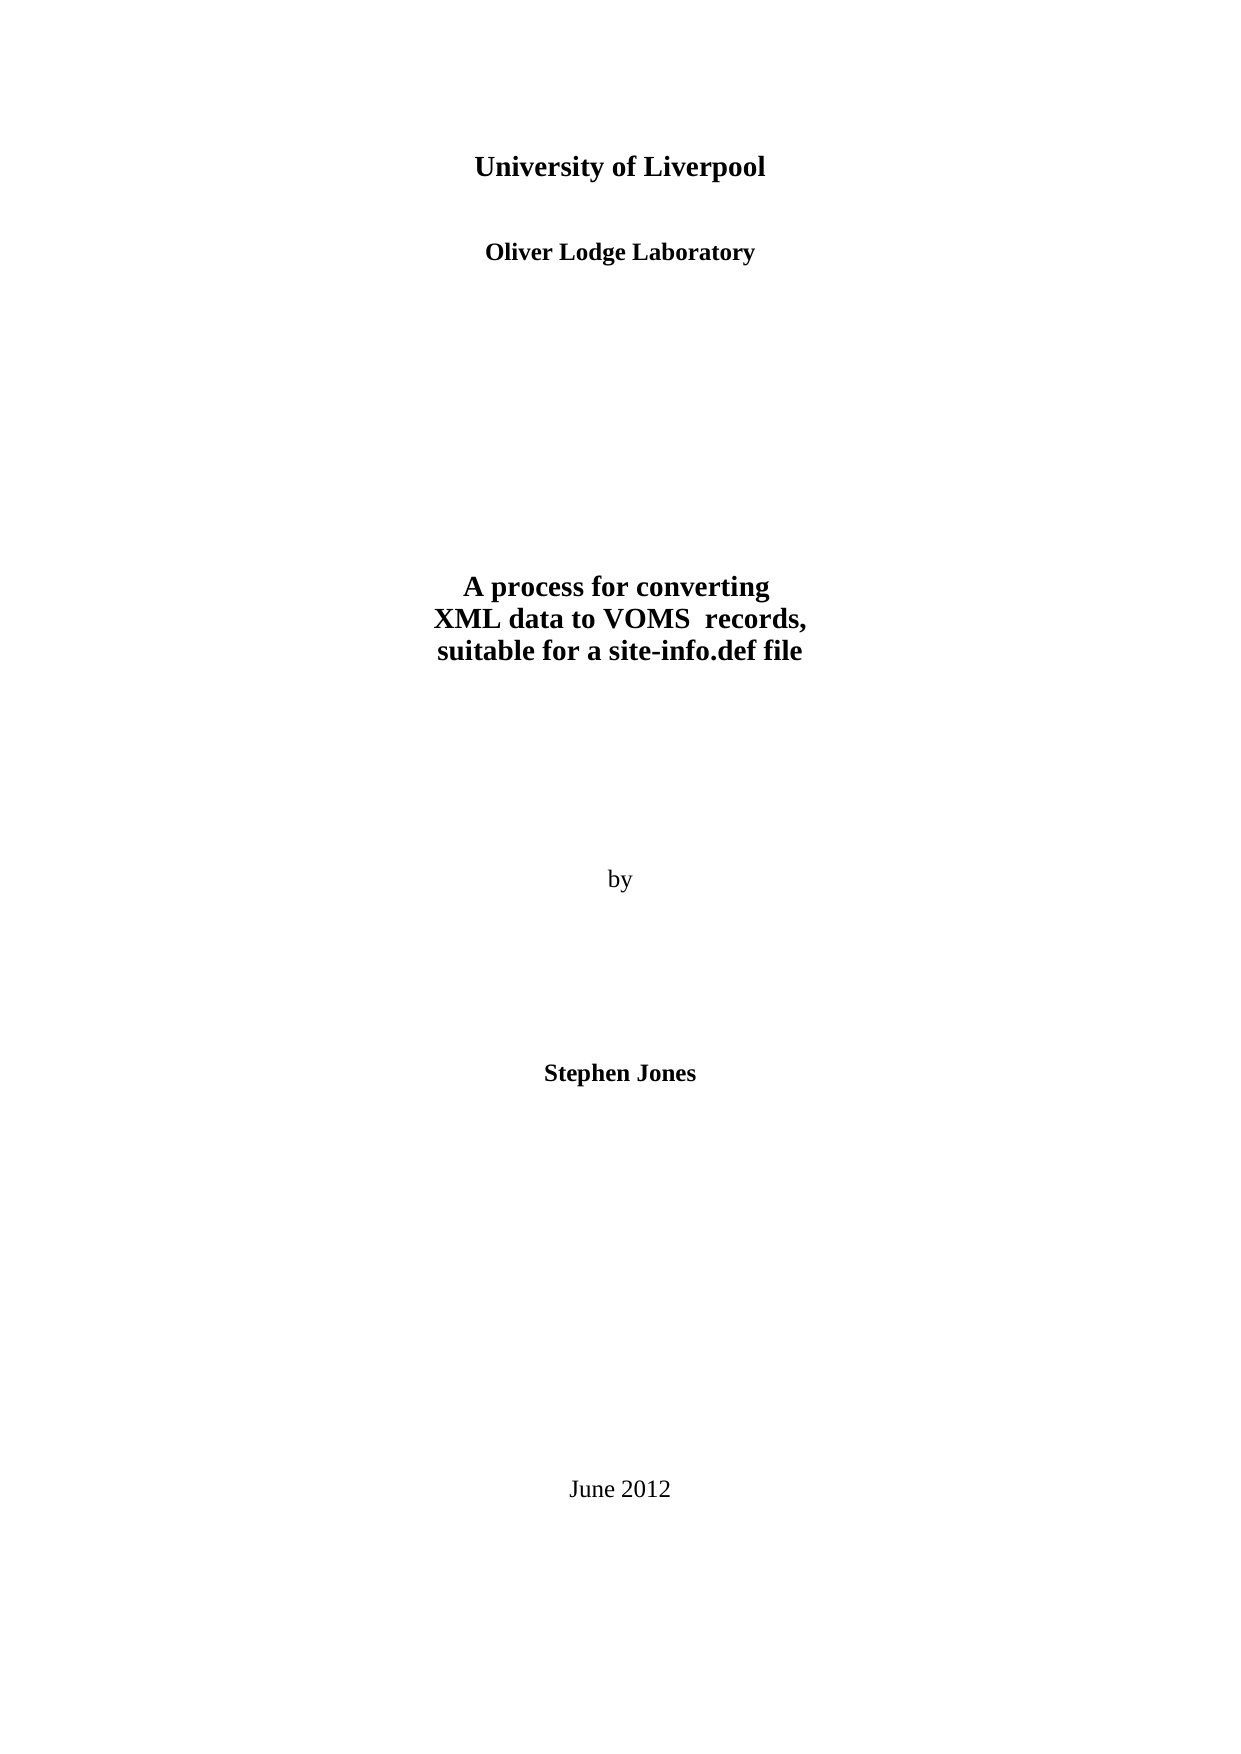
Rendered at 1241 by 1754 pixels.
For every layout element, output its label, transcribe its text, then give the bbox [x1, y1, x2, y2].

text June 2012 [187, 1475, 1053, 1503]
text suitable for a site-info.def file [187, 635, 1053, 667]
text A process for converting [187, 570, 1053, 602]
text XML data to VOMS records, [187, 602, 1053, 635]
text Oliver Lodge Laboratory [187, 238, 1053, 265]
text University of Liverpool [187, 150, 1053, 182]
text by [187, 866, 1053, 893]
text Stephen Jones [187, 1059, 1053, 1087]
